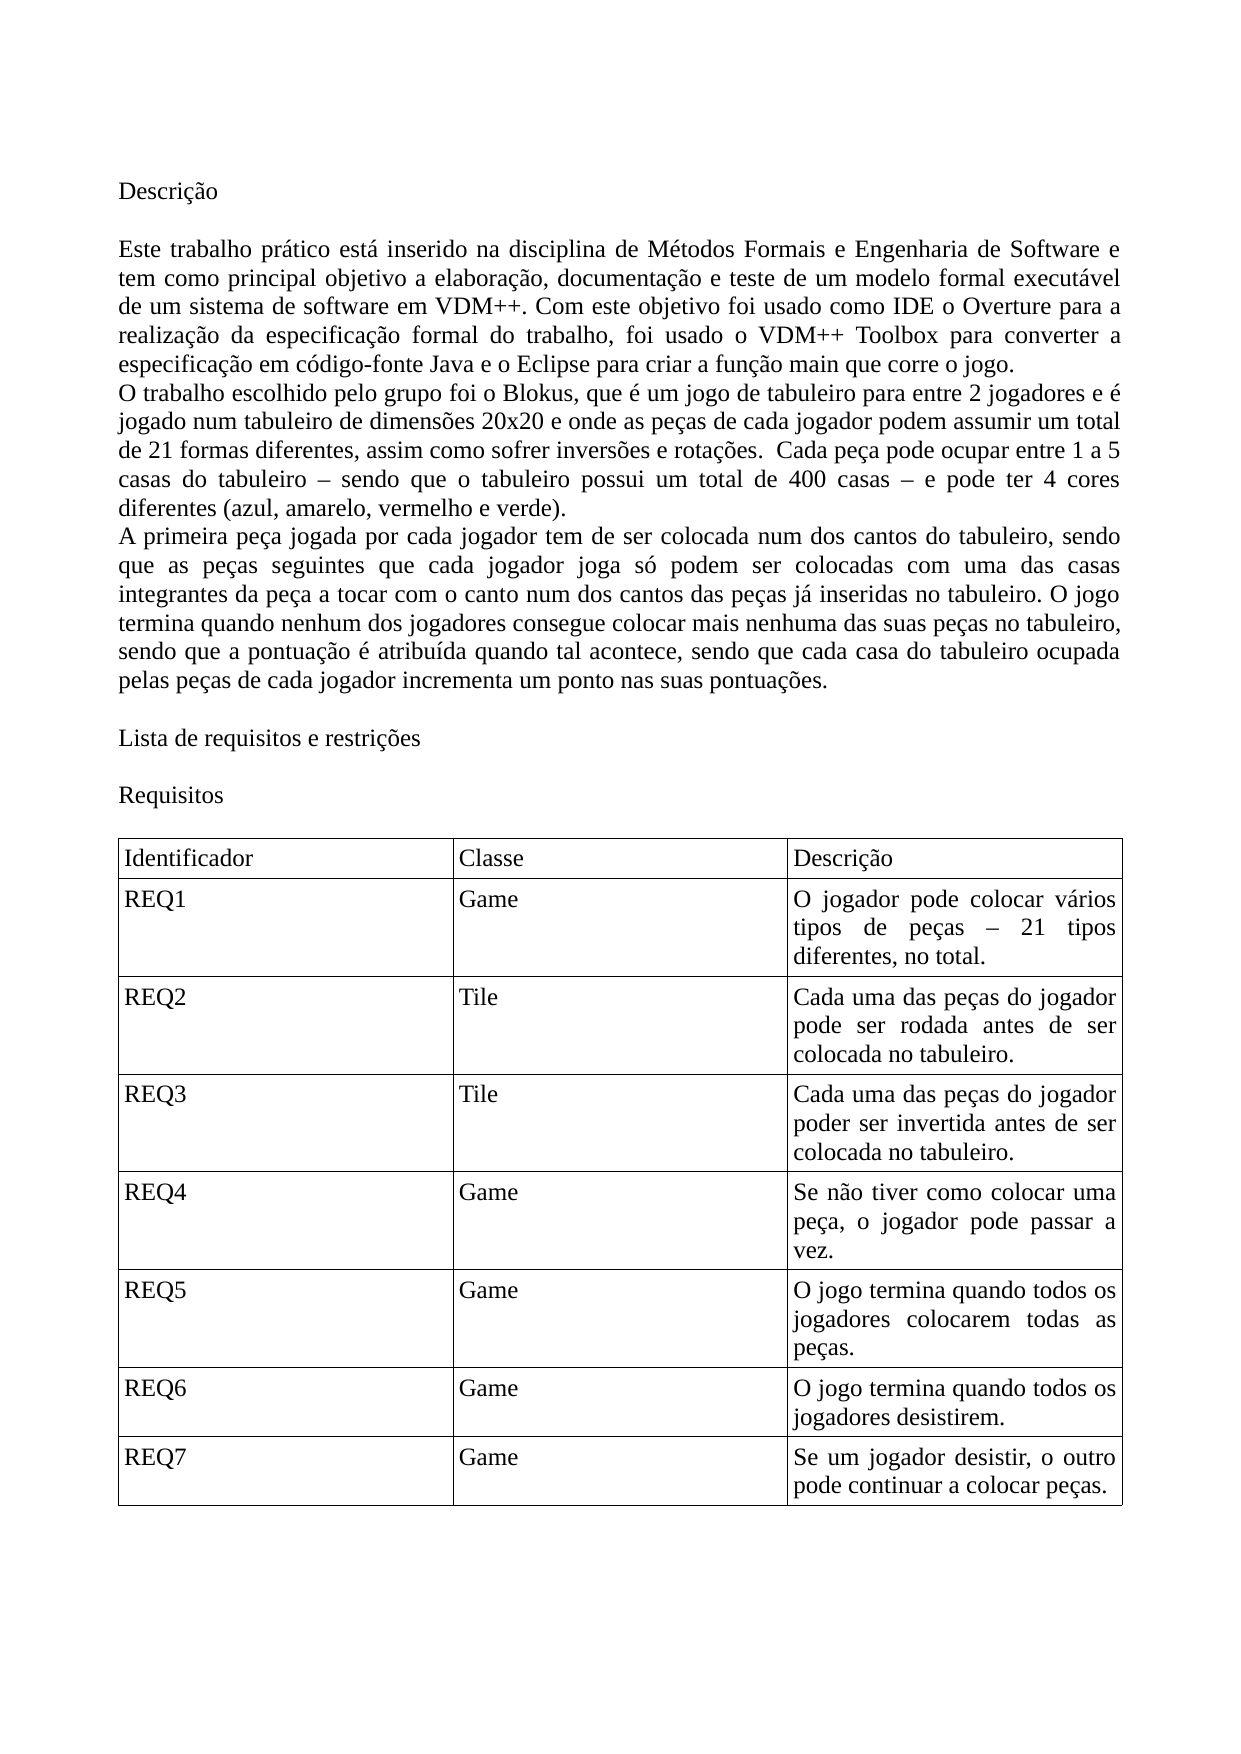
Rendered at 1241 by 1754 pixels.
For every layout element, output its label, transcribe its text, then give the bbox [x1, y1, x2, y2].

text O trabalho escolhido pelo grupo foi o Blokus, que é um jogo de tabuleiro para entre 2 jogadores e é jogado num tabuleiro de dimensões 20x20 e onde as peças de cada jogador podem assumir um total de 21 formas diferentes, assim como sofrer inversões e rotações. Cada peça pode ocupar entre 1 a 5 casas do tabuleiro – sendo que o tabuleiro possui um total de 400 casas – e pode ter 4 cores diferentes (azul, amarelo, vermelho e verde). [118, 378, 1122, 521]
table_cell Game [454, 879, 787, 976]
table_cell REQ7 [119, 1437, 453, 1505]
table_cell Game [454, 1437, 787, 1505]
text Lista de requisitos e restrições [118, 723, 1122, 751]
table_header Classe [454, 839, 787, 878]
text A primeira peça jogada por cada jogador tem de ser colocada num dos cantos do tabuleiro, sendo que as peças seguintes que cada jogador joga só podem ser colocadas com uma das casas integrantes da peça a tocar com o canto num dos cantos das peças já inseridas no tabuleiro. O jogo termina quando nenhum dos jogadores consegue colocar mais nenhuma das suas peças no tabuleiro, sendo que a pontuação é atribuída quando tal acontece, sendo que cada casa do tabuleiro ocupada pelas peças de cada jogador incrementa um ponto nas suas pontuações. [118, 521, 1122, 694]
table_cell REQ1 [119, 879, 453, 976]
table_cell Se um jogador desistir, o outro pode continuar a colocar peças. [788, 1437, 1122, 1505]
table_cell O jogo termina quando todos os jogadores colocarem todas as peças. [788, 1270, 1122, 1367]
text Requisitos [118, 780, 1122, 809]
table_cell Se não tiver como colocar uma peça, o jogador pode passar a vez. [788, 1172, 1122, 1269]
table_cell O jogador pode colocar vários tipos de peças – 21 tipos diferentes, no total. [788, 879, 1122, 976]
table_header Descrição [788, 839, 1122, 878]
text Descrição [118, 176, 1122, 205]
table_cell REQ6 [119, 1368, 453, 1436]
table_cell REQ4 [119, 1172, 453, 1269]
table_cell REQ5 [119, 1270, 453, 1367]
table_cell REQ3 [119, 1075, 453, 1171]
table_cell Game [454, 1368, 787, 1436]
table_cell Cada uma das peças do jogador poder ser invertida antes de ser colocada no tabuleiro. [788, 1075, 1122, 1171]
table_cell REQ2 [119, 977, 453, 1073]
text Este trabalho prático está inserido na disciplina de Métodos Formais e Engenharia de Software e tem como principal objetivo a elaboração, documentação e teste de um modelo formal executável de um sistema de software em VDM++. Com este objetivo foi usado como IDE o Overture para a realização da especificação formal do trabalho, foi usado o VDM++ Toolbox para converter a especificação em código-fonte Java e o Eclipse para criar a função main que corre o jogo. [118, 234, 1122, 378]
table_cell O jogo termina quando todos os jogadores desistirem. [788, 1368, 1122, 1436]
table_cell Cada uma das peças do jogador pode ser rodada antes de ser colocada no tabuleiro. [788, 977, 1122, 1073]
table_header Identificador [119, 839, 453, 878]
table_cell Tile [454, 1075, 787, 1171]
table_cell Game [454, 1172, 787, 1269]
table_cell Tile [454, 977, 787, 1073]
table_cell Game [454, 1270, 787, 1367]
